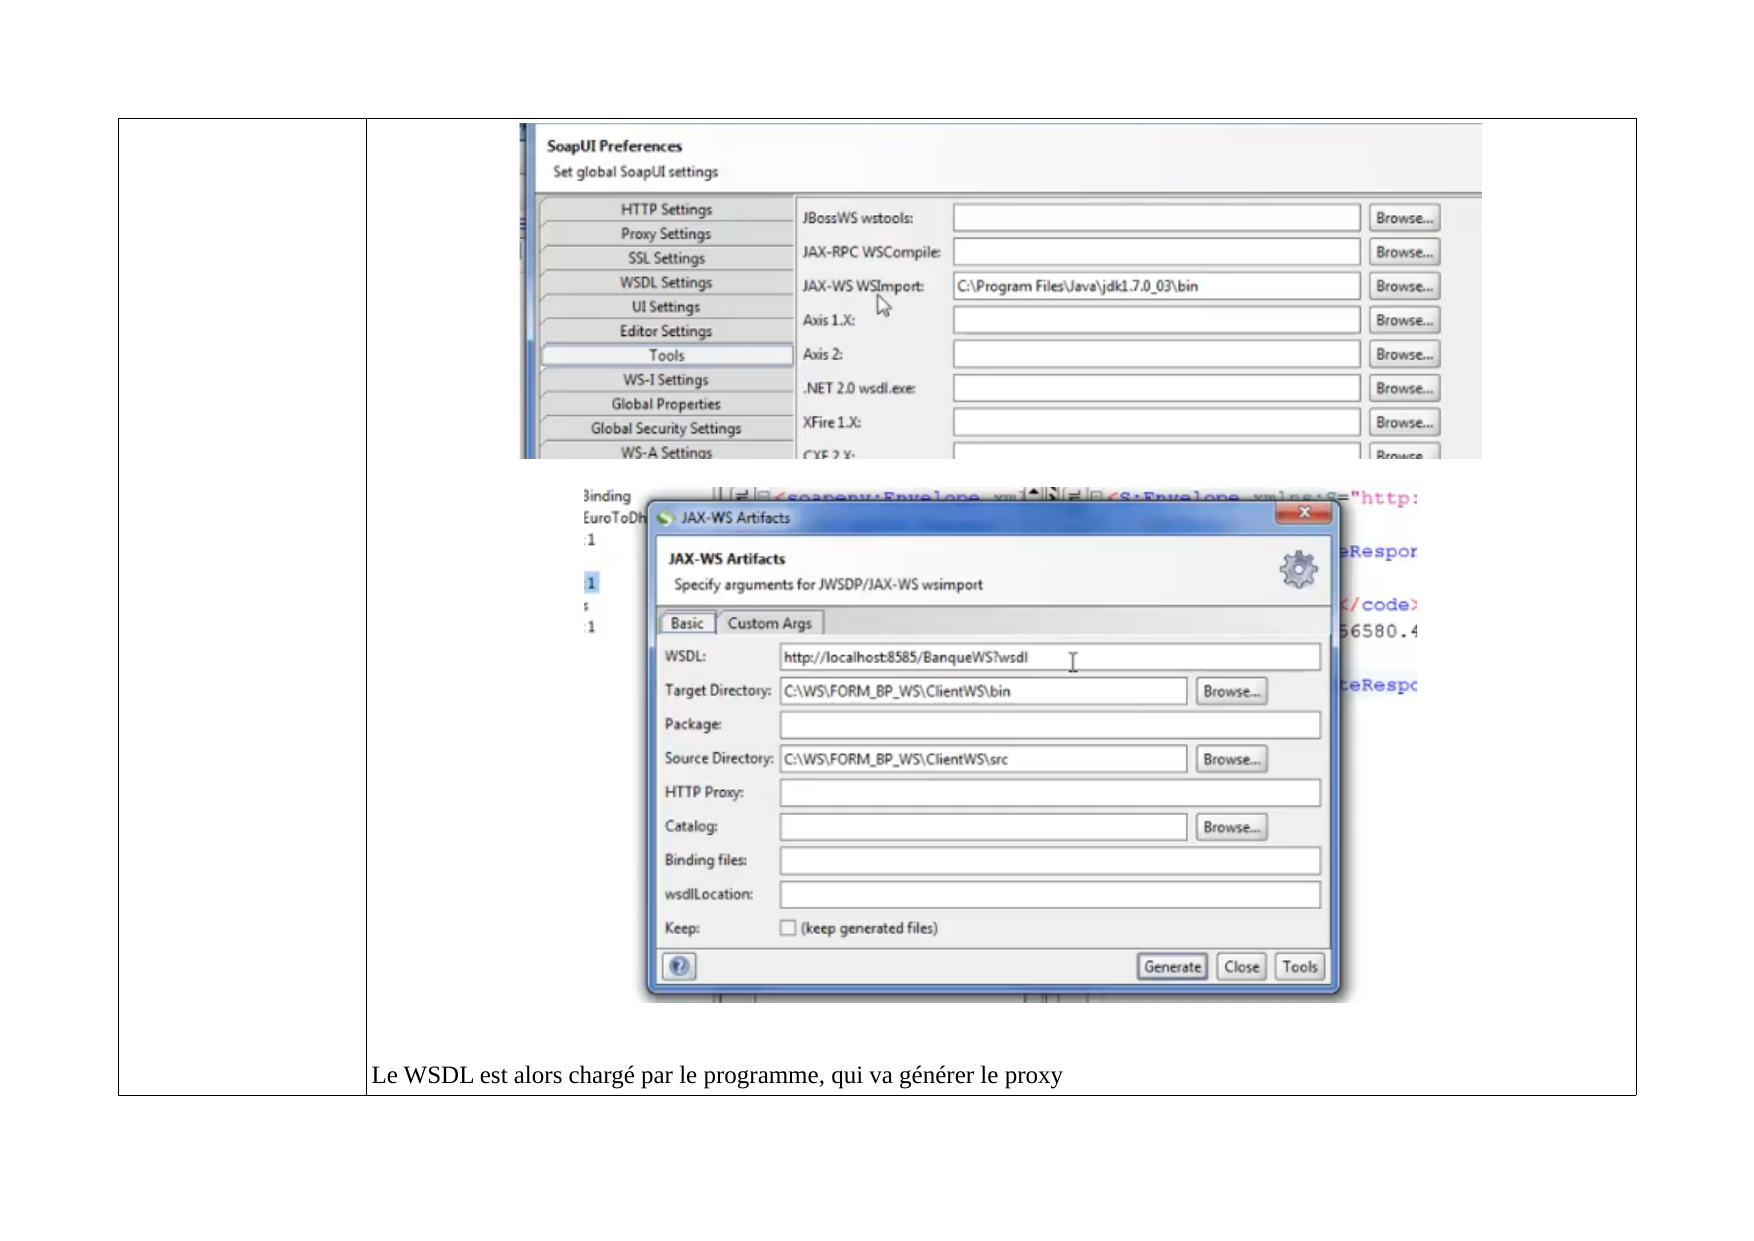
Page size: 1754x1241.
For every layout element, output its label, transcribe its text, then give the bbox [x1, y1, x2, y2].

picture [519, 123, 1482, 459]
picture [584, 487, 1418, 1003]
table_cell Le WSDL est alors chargé par le programme, qui va générer le proxy [367, 119, 1636, 1095]
table_cell [119, 119, 366, 1095]
